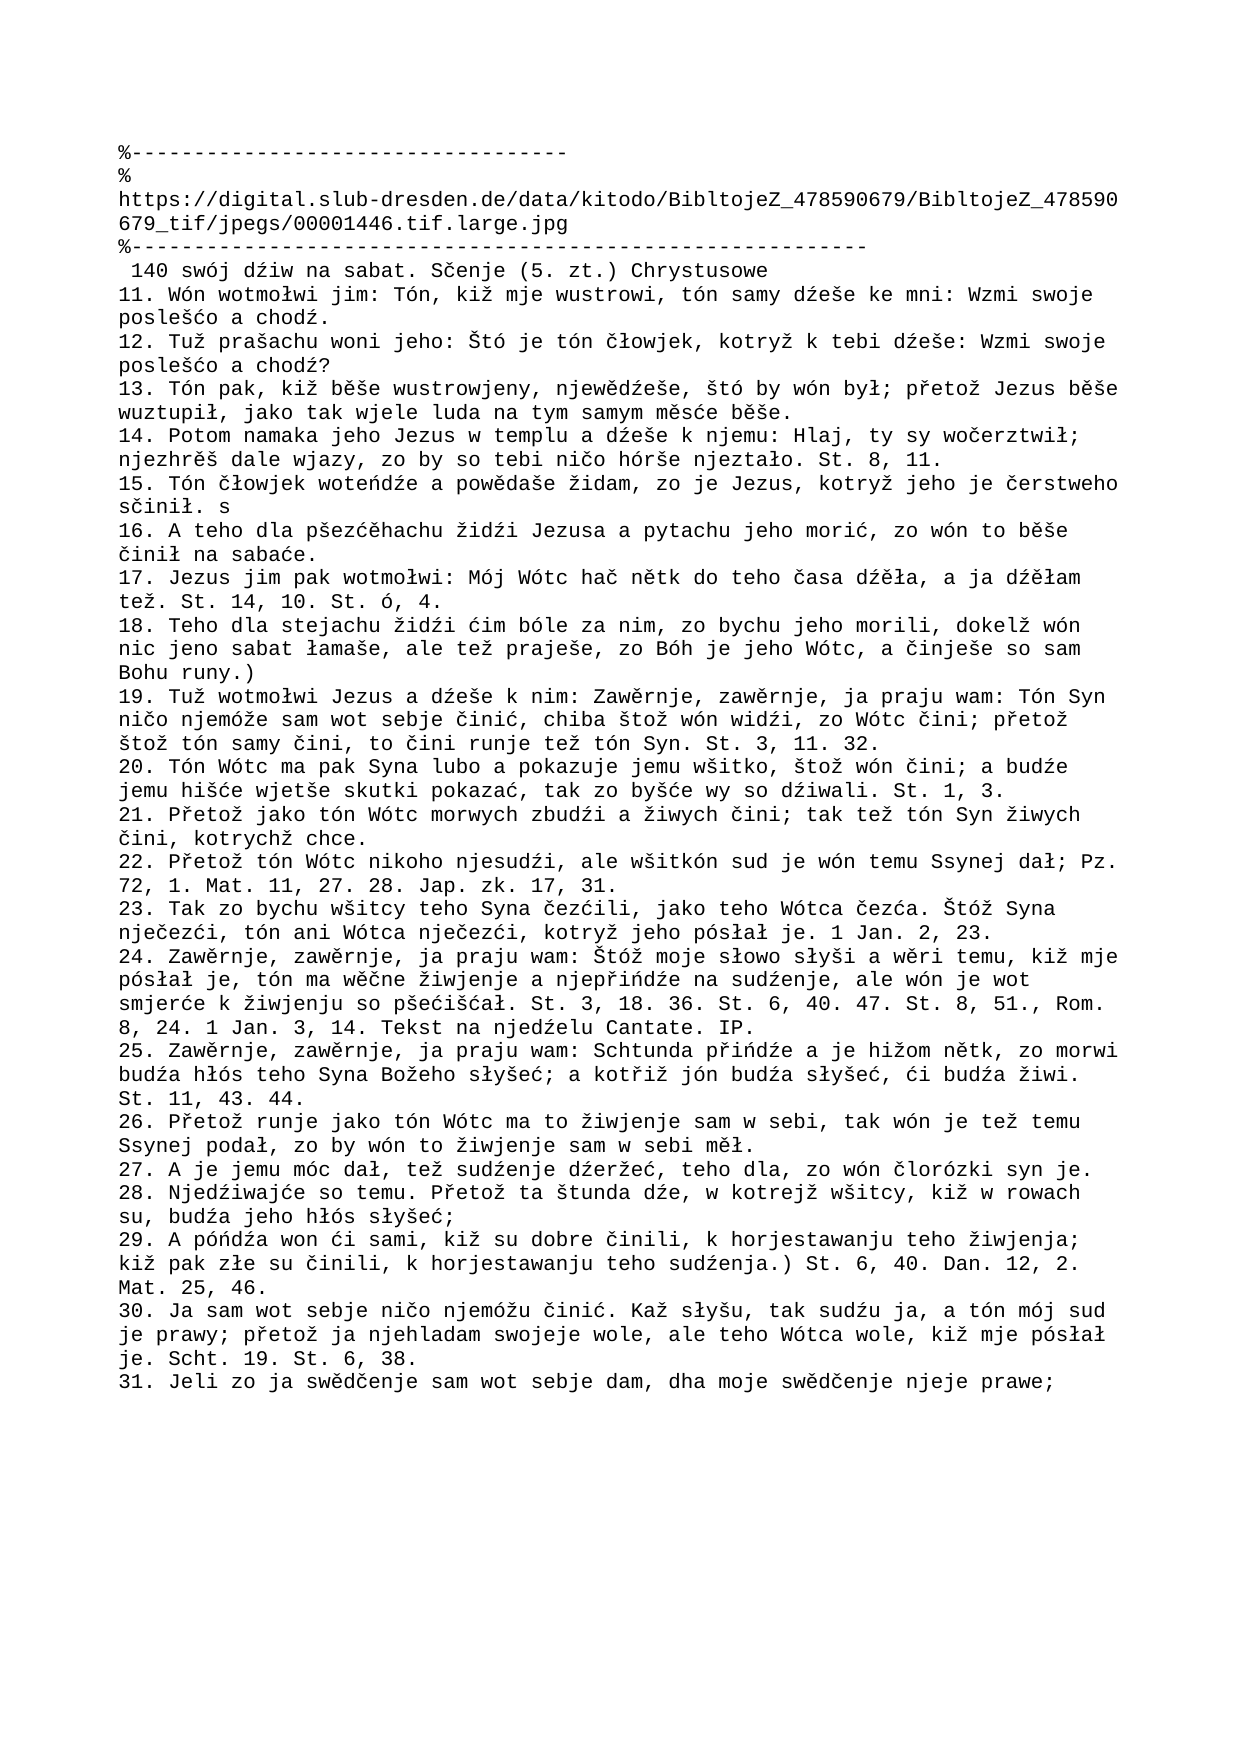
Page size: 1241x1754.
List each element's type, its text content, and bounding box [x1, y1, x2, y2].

text 15. Tón čłowjek woteńdźe a powědaše židam, zo je Jezus, kotryž jeho je čerstweho sčinił. s [118, 473, 1122, 520]
text 30. Ja sam wot sebje ničo njemóžu činić. Kaž słyšu, tak sudźu ja, a tón mój sud je prawy; přetož ja njehladam swojeje wole, ale teho Wótca wole, kiž mje pósłał je. Scht. 19. St. 6, 38. [118, 1300, 1122, 1371]
text 24. Zawěrnje, zawěrnje, ja praju wam: Štóž moje słowo słyši a wěri temu, kiž mje pósłał je, tón ma wěčne žiwjenje a njepřińdźe na sudźenje, ale wón je wot smjerće k žiwjenju so pšećišćał. St. 3, 18. 36. St. 6, 40. 47. St. 8, 51., Rom. 8, 24. 1 Jan. 3, 14. Tekst na njedźelu Cantate. IP. [118, 946, 1122, 1040]
text 14. Potom namaka jeho Jezus w templu a dźeše k njemu: Hlaj, ty sy wočerztwił; njezhrěš dale wjazy, zo by so tebi ničo hórše njeztało. St. 8, 11. [118, 426, 1122, 473]
text 140 swój dźiw na sabat. Sčenje (5. zt.) Chrystusowe [118, 260, 1122, 284]
text 25. Zawěrnje, zawěrnje, ja praju wam: Schtunda přińdźe a je hižom nětk, zo morwi budźa hłós teho Syna Božeho słyšeć; a kotřiž jón budźa słyšeć, ći budźa žiwi. St. 11, 43. 44. [118, 1040, 1122, 1111]
text 27. A je jemu móc dał, tež sudźenje dźeržeć, teho dla, zo wón člorózki syn je. [118, 1158, 1122, 1182]
text 31. Jeli zo ja swědčenje sam wot sebje dam, dha moje swědčenje njeje prawe; [118, 1371, 1122, 1395]
text 20. Tón Wótc ma pak Syna lubo a pokazuje jemu wšitko, štož wón čini; a budźe jemu hišće wjetše skutki pokazać, tak zo byšće wy so dźiwali. St. 1, 3. [118, 757, 1122, 804]
text 13. Tón pak, kiž běše wustrowjeny, njewědźeše, štó by wón był; přetož Jezus běše wuztupił, jako tak wjele luda na tym samym měsće běše. [118, 378, 1122, 426]
text 17. Jezus jim pak wotmołwi: Mój Wótc hač nětk do teho časa dźěła, a ja dźěłam tež. St. 14, 10. St. ó, 4. [118, 567, 1122, 615]
text 19. Tuž wotmołwi Jezus a dźeše k nim: Zawěrnje, zawěrnje, ja praju wam: Tón Syn ničo njemóže sam wot sebje činić, chiba štož wón widźi, zo Wótc čini; přetož štož tón samy čini, to čini runje tež tón Syn. St. 3, 11. 32. [118, 686, 1122, 757]
text 18. Teho dla stejachu židźi ćim bóle za nim, zo bychu jeho morili, dokelž wón nic jeno sabat łamaše, ale tež praješe, zo Bóh je jeho Wótc, a činješe so sam Bohu runy.) [118, 615, 1122, 686]
text 29. A póńdźa won ći sami, kiž su dobre činili, k horjestawanju teho žiwjenja; kiž pak złe su činili, k horjestawanju teho sudźenja.) St. 6, 40. Dan. 12, 2. Mat. 25, 46. [118, 1229, 1122, 1300]
text 12. Tuž prašachu woni jeho: Štó je tón čłowjek, kotryž k tebi dźeše: Wzmi swoje poslešćo a chodź? [118, 331, 1122, 378]
text %----------------------------------------------------------- [118, 236, 1122, 260]
text 22. Přetož tón Wótc nikoho njesudźi, ale wšitkón sud je wón temu Ssynej dał; Pz. 72, 1. Mat. 11, 27. 28. Jap. zk. 17, 31. [118, 851, 1122, 898]
text 28. Njedźiwajće so temu. Přetož ta štunda dźe, w kotrejž wšitcy, kiž w rowach su, budźa jeho hłós słyšeć; [118, 1182, 1122, 1229]
text 21. Přetož jako tón Wótc morwych zbudźi a žiwych čini; tak tež tón Syn žiwych čini, kotrychž chce. [118, 804, 1122, 851]
text % https://digital.slub-dresden.de/data/kitodo/BibltojeZ_478590679/BibltojeZ_478590679_tif/jpegs/00001446.tif.large.jpg [118, 165, 1122, 236]
text 16. A teho dla pšezćěhachu židźi Jezusa a pytachu jeho morić, zo wón to běše činił na sabaće. [118, 520, 1122, 567]
text 23. Tak zo bychu wšitcy teho Syna čezćili, jako teho Wótca čezća. Štóž Syna nječezći, tón ani Wótca nječezći, kotryž jeho pósłał je. 1 Jan. 2, 23. [118, 898, 1122, 946]
text 11. Wón wotmołwi jim: Tón, kiž mje wustrowi, tón samy dźeše ke mni: Wzmi swoje poslešćo a chodź. [118, 284, 1122, 331]
text %----------------------------------- [118, 142, 1122, 165]
text 26. Přetož runje jako tón Wótc ma to žiwjenje sam w sebi, tak wón je tež temu Ssynej podał, zo by wón to žiwjenje sam w sebi měł. [118, 1111, 1122, 1158]
